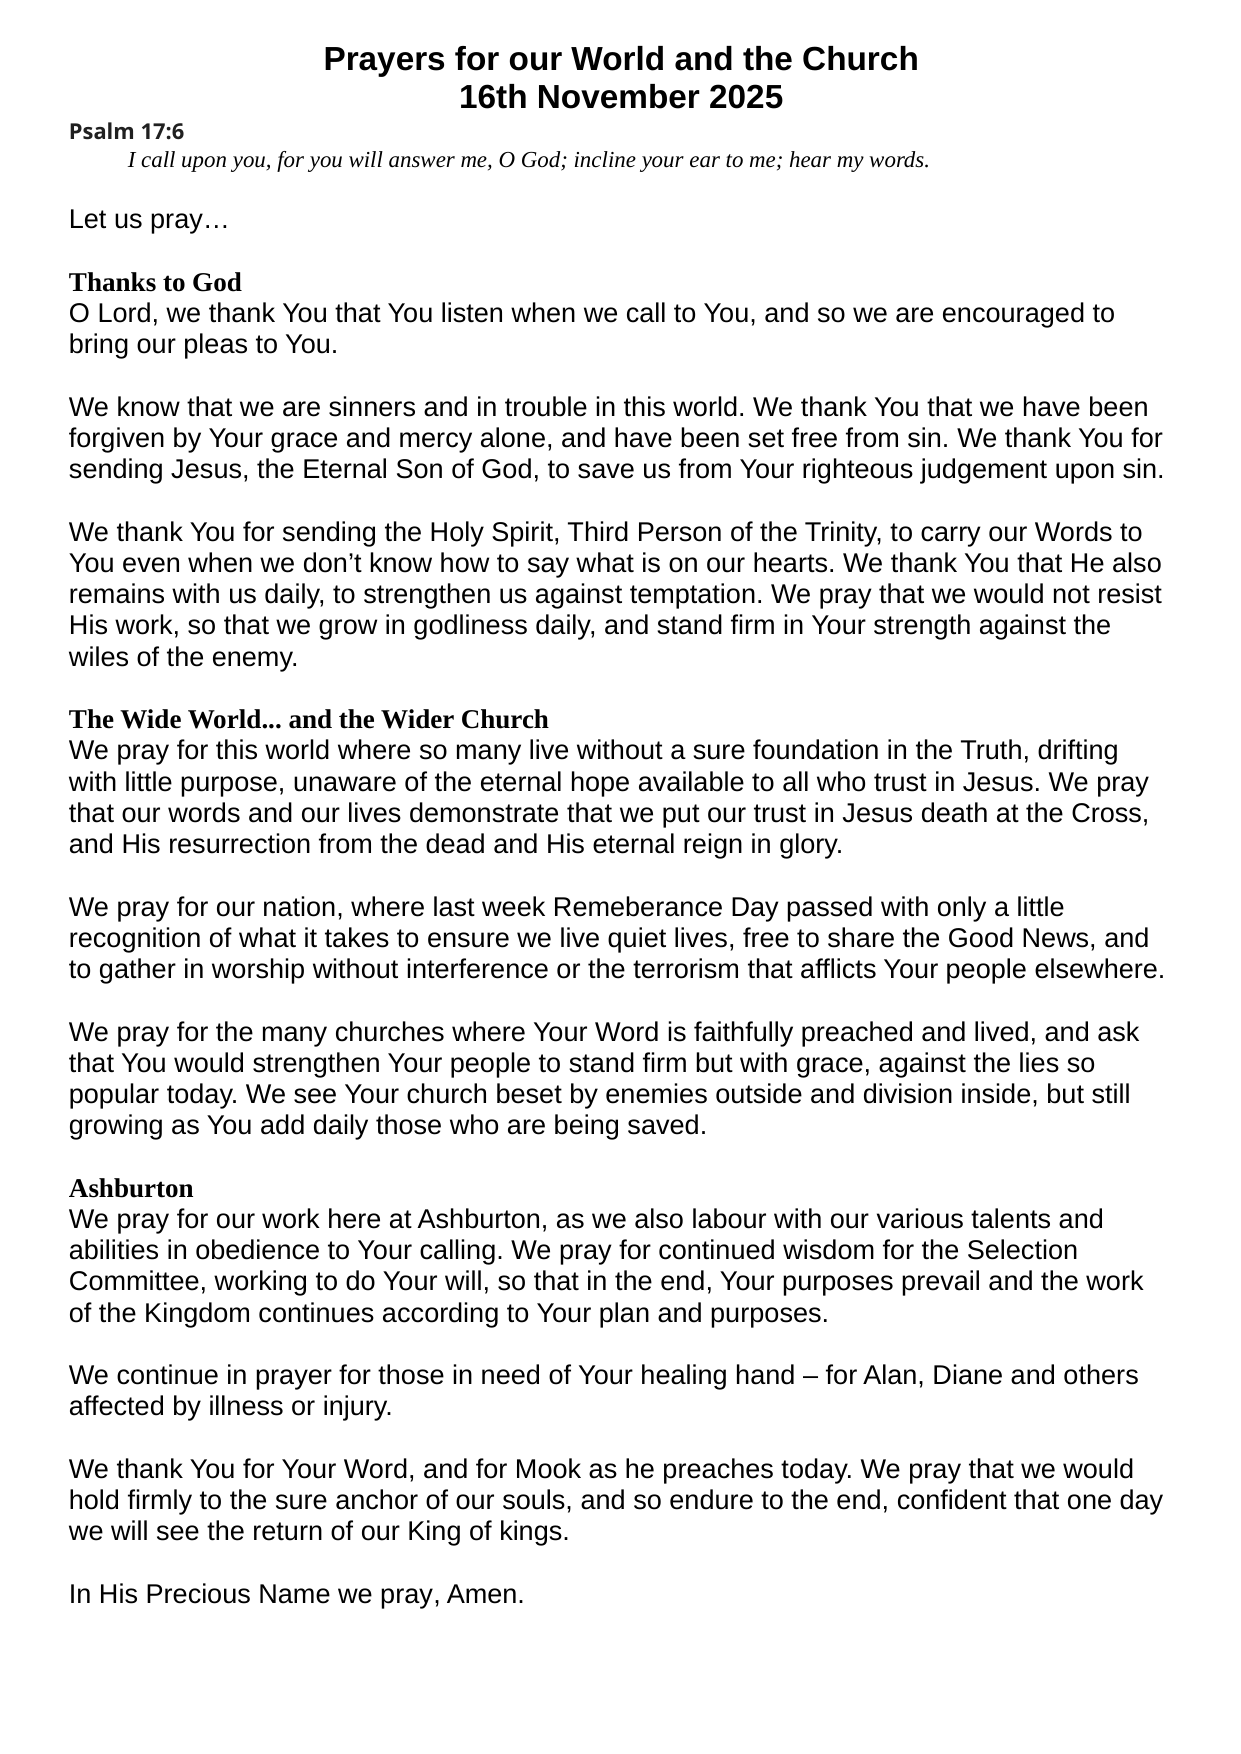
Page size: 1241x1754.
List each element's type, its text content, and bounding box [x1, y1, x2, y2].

text We pray for our nation, where last week Remeberance Day passed with only a little recognition of what it takes to ensure we live quiet lives, free to share the Good News, and to gather in worship without interference or the terrorism that afflicts Your people elsewhere. [69, 891, 1173, 984]
text Psalm 17:6 [69, 116, 1173, 146]
text Ashburton [69, 1172, 1173, 1203]
text Prayers for our World and the Church [69, 39, 1173, 77]
text Let us pray… [69, 203, 1173, 234]
text We thank You for sending the Holy Spirit, Third Person of the Trinity, to carry our Words to You even when we don’t know how to say what is on our hearts. We thank You that He also remains with us daily, to strengthen us against temptation. We pray that we would not resist His work, so that we grow in godliness daily, and stand firm in Your strength against the wiles of the enemy. [69, 516, 1173, 672]
text We pray for the many churches where Your Word is faithfully preached and lived, and ask that You would strengthen Your people to stand firm but with grace, against the lies so popular today. We see Your church beset by enemies outside and division inside, but still growing as You add daily those who are being saved. [69, 1016, 1173, 1141]
text The Wide World... and the Wider Church [69, 703, 1173, 734]
text Thanks to God [69, 266, 1173, 297]
text We know that we are sinners and in trouble in this world. We thank You that we have been forgiven by Your grace and mercy alone, and have been set free from sin. We thank You for sending Jesus, the Eternal Son of God, to save us from Your righteous judgement upon sin. [69, 391, 1173, 484]
text O Lord, we thank You that You listen when we call to You, and so we are encouraged to bring our pleas to You. [69, 297, 1173, 359]
text We pray for our work here at Ashburton, as we also labour with our various talents and abilities in obedience to Your calling. We pray for continued wisdom for the Selection Committee, working to do Your will, so that in the end, Your purposes prevail and the work of the Kingdom continues according to Your plan and purposes. [69, 1203, 1173, 1328]
text We thank You for Your Word, and for Mook as he preaches today. We pray that we would hold firmly to the sure anchor of our souls, and so endure to the end, confident that one day we will see the return of our King of kings. [69, 1453, 1173, 1547]
text 16th November 2025 [69, 77, 1173, 116]
text We continue in prayer for those in need of Your healing hand – for Alan, Diane and others affected by illness or injury. [69, 1359, 1173, 1422]
text I call upon you, for you will answer me, O God; incline your ear to me; hear my words. [128, 146, 1173, 172]
text In His Precious Name we pray, Amen. [69, 1578, 1173, 1609]
text We pray for this world where so many live without a sure foundation in the Truth, drifting with little purpose, unaware of the eternal hope available to all who trust in Jesus. We pray that our words and our lives demonstrate that we put our trust in Jesus death at the Cross, and His resurrection from the dead and His eternal reign in glory. [69, 734, 1173, 859]
